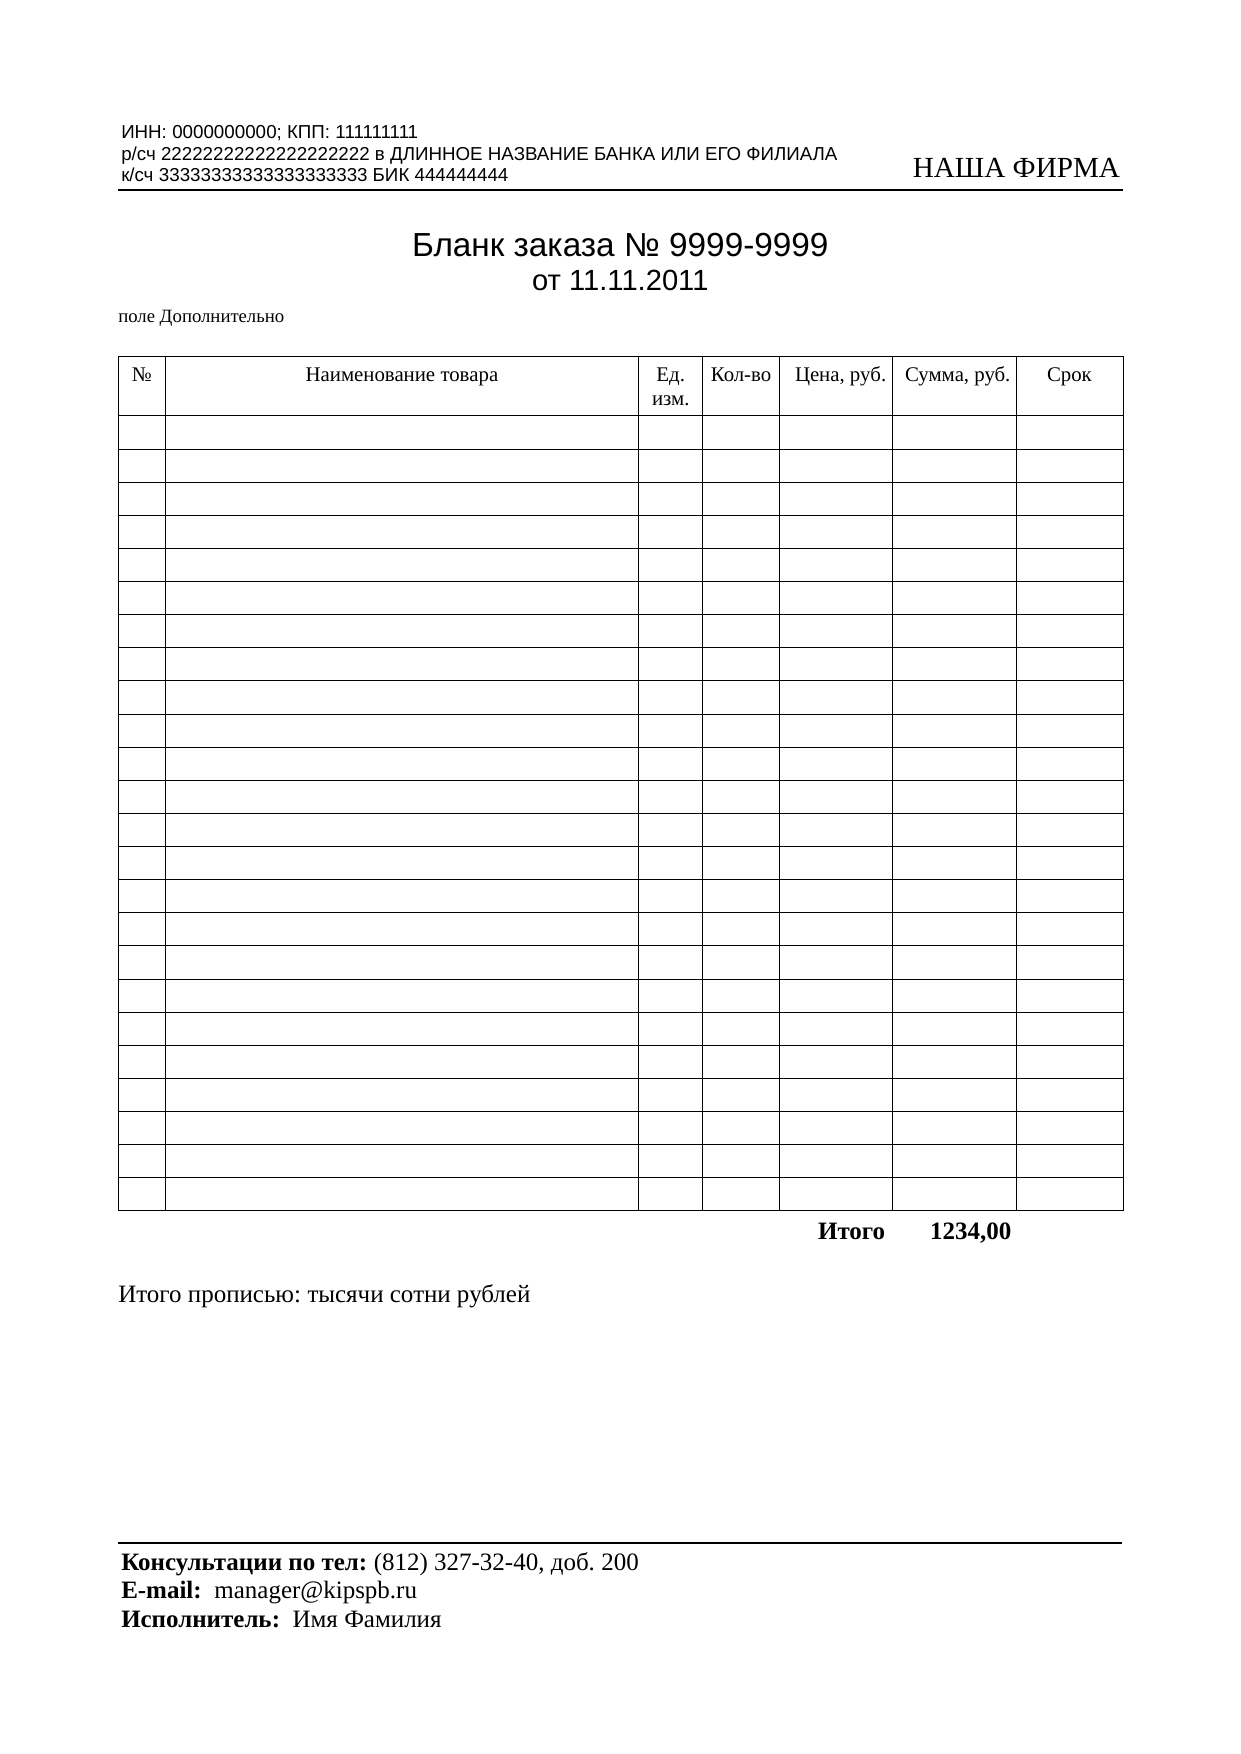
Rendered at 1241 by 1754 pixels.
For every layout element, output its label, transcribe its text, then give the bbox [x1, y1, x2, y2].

table_cell [166, 450, 638, 482]
table_header № [119, 357, 165, 415]
table_cell [119, 1013, 165, 1045]
table_cell [1017, 516, 1123, 548]
table_cell [119, 1112, 165, 1144]
table_cell [1017, 748, 1123, 780]
table_cell [1017, 946, 1123, 978]
table_cell [703, 681, 779, 713]
table_cell [639, 715, 702, 747]
table_cell [639, 748, 702, 780]
table_cell [893, 847, 1016, 879]
table_cell [703, 814, 779, 846]
table_cell [166, 781, 638, 813]
table_cell [639, 1145, 702, 1177]
table_header Срок [1017, 357, 1123, 415]
table_cell [703, 1046, 779, 1078]
table_cell [119, 880, 165, 912]
table_cell [639, 648, 702, 680]
table_cell [893, 748, 1016, 780]
table_cell [703, 847, 779, 879]
table_header ИНН: 0000000000; КПП: 111111111 р/сч 22222222222222222222 в ДЛИННОЕ НАЗВАНИЕ БАНКА ИЛИ ЕГО ФИЛИАЛА к/сч 33333333333333333333 БИК 444444444 [118, 118, 856, 189]
table_cell [703, 913, 779, 945]
table_cell [166, 549, 638, 581]
table_cell [1017, 1046, 1123, 1078]
table_cell [780, 416, 892, 448]
text от 11.11.2011 [118, 263, 1122, 297]
table_header 1234,00 [891, 1211, 1017, 1251]
table_cell [703, 1145, 779, 1177]
table_cell [166, 880, 638, 912]
table_cell [703, 946, 779, 978]
table_cell [119, 681, 165, 713]
table_cell [119, 549, 165, 581]
table_cell [639, 582, 702, 614]
table_cell [1017, 582, 1123, 614]
table_cell [703, 615, 779, 647]
table_cell [639, 1079, 702, 1111]
table_cell [780, 980, 892, 1012]
table_cell [893, 1013, 1016, 1045]
table_cell [119, 781, 165, 813]
table_cell [893, 913, 1016, 945]
table_cell [893, 681, 1016, 713]
table_cell [703, 1178, 779, 1210]
table_cell [119, 1178, 165, 1210]
table_cell [780, 715, 892, 747]
table_cell [1017, 1145, 1123, 1177]
table_cell [639, 980, 702, 1012]
table_cell [780, 880, 892, 912]
table_cell [166, 748, 638, 780]
table_cell [703, 748, 779, 780]
table_cell [703, 781, 779, 813]
table_cell [893, 946, 1016, 978]
table_cell [703, 648, 779, 680]
table_header Ед. изм. [639, 357, 702, 415]
table_header НАША ФИРМА [856, 118, 1123, 189]
table_cell [1017, 847, 1123, 879]
table_cell [1017, 1112, 1123, 1144]
table_cell [703, 1112, 779, 1144]
table_cell [703, 1079, 779, 1111]
table_cell [166, 1145, 638, 1177]
table_cell [119, 980, 165, 1012]
table_cell [1017, 615, 1123, 647]
table_cell [1017, 648, 1123, 680]
table_cell [639, 549, 702, 581]
table_cell [166, 715, 638, 747]
table_cell [780, 549, 892, 581]
table_cell [639, 1046, 702, 1078]
table_cell [119, 416, 165, 448]
table_cell [893, 483, 1016, 515]
table_cell [1017, 1178, 1123, 1210]
table_cell [639, 483, 702, 515]
table_cell [703, 483, 779, 515]
table_header Кол-во [703, 357, 779, 415]
table_cell [639, 781, 702, 813]
table_cell [780, 483, 892, 515]
table_cell [780, 1013, 892, 1045]
table_cell [639, 847, 702, 879]
table_cell [780, 814, 892, 846]
table_cell [780, 648, 892, 680]
table_cell [119, 946, 165, 978]
table_cell [639, 946, 702, 978]
table_cell [166, 980, 638, 1012]
table_cell [639, 1178, 702, 1210]
table_header Итого [781, 1211, 891, 1251]
table_cell [1017, 549, 1123, 581]
table_cell [893, 1145, 1016, 1177]
table_cell [639, 450, 702, 482]
table_cell [119, 715, 165, 747]
table_cell [639, 1112, 702, 1144]
table_header Сумма, руб. [893, 357, 1016, 415]
table_cell [119, 648, 165, 680]
table_cell [639, 814, 702, 846]
table_cell [119, 450, 165, 482]
table_cell [166, 1079, 638, 1111]
table_cell [893, 1079, 1016, 1111]
table_cell [893, 781, 1016, 813]
table_cell [893, 880, 1016, 912]
table_cell [119, 582, 165, 614]
table_cell [1017, 880, 1123, 912]
table_cell [893, 450, 1016, 482]
table_cell [639, 615, 702, 647]
table_cell [780, 1079, 892, 1111]
table_cell [166, 1046, 638, 1078]
table_cell [166, 946, 638, 978]
table_cell [893, 549, 1016, 581]
table_cell [166, 516, 638, 548]
table_cell [780, 516, 892, 548]
table_cell [166, 913, 638, 945]
table_cell [703, 416, 779, 448]
table_cell [1017, 913, 1123, 945]
table_cell [166, 814, 638, 846]
table_cell [780, 450, 892, 482]
table_cell [119, 1145, 165, 1177]
table_cell [639, 516, 702, 548]
table_cell [703, 880, 779, 912]
table_cell [893, 516, 1016, 548]
table_cell [639, 880, 702, 912]
table_cell [780, 1046, 892, 1078]
table_cell [166, 1013, 638, 1045]
table_cell [1017, 980, 1123, 1012]
table_cell [166, 1178, 638, 1210]
table_cell [119, 483, 165, 515]
table_cell [780, 1145, 892, 1177]
table_cell [780, 913, 892, 945]
table_cell [893, 715, 1016, 747]
table_cell [1017, 416, 1123, 448]
table_cell [166, 615, 638, 647]
table_cell [639, 1013, 702, 1045]
table_cell [893, 1178, 1016, 1210]
table_cell [893, 814, 1016, 846]
table_cell [639, 913, 702, 945]
table_cell [166, 483, 638, 515]
table_cell [780, 781, 892, 813]
table_cell [780, 582, 892, 614]
table_cell [1017, 483, 1123, 515]
table_cell [119, 516, 165, 548]
table_cell [639, 416, 702, 448]
table_header Наименование товара [166, 357, 638, 415]
table_cell [703, 549, 779, 581]
table_cell [703, 450, 779, 482]
table_cell [780, 946, 892, 978]
table_cell [119, 847, 165, 879]
table_cell [780, 615, 892, 647]
table_header Цена, руб. [780, 357, 892, 415]
table_cell [893, 416, 1016, 448]
table_cell [780, 1112, 892, 1144]
table_cell [1017, 1013, 1123, 1045]
table_cell [780, 1178, 892, 1210]
table_cell [1017, 814, 1123, 846]
table_cell [893, 1112, 1016, 1144]
table_cell [1017, 715, 1123, 747]
table_cell [1017, 781, 1123, 813]
table_cell [119, 615, 165, 647]
table_cell [166, 648, 638, 680]
table_cell [780, 748, 892, 780]
table_cell [893, 980, 1016, 1012]
text поле Дополнительно [118, 297, 1122, 326]
table_cell [780, 681, 892, 713]
table_cell [1017, 1079, 1123, 1111]
table_cell [119, 1046, 165, 1078]
table_cell [166, 847, 638, 879]
table_cell [703, 1013, 779, 1045]
table_cell [119, 748, 165, 780]
table_cell [1017, 681, 1123, 713]
table_cell [703, 516, 779, 548]
table_cell [893, 648, 1016, 680]
table_cell [166, 1112, 638, 1144]
table_cell [893, 582, 1016, 614]
table_cell [893, 1046, 1016, 1078]
table_cell [703, 980, 779, 1012]
table_cell [119, 814, 165, 846]
table_cell [1017, 450, 1123, 482]
table_cell [639, 681, 702, 713]
table_cell [703, 715, 779, 747]
text Итого прописью: тысячи сотни рублей [118, 1279, 1122, 1308]
table_cell [119, 1079, 165, 1111]
table_cell [780, 847, 892, 879]
table_cell [703, 582, 779, 614]
table_cell [166, 681, 638, 713]
text Бланк заказа № 9999-9999 [118, 225, 1122, 263]
table_cell [893, 615, 1016, 647]
table_cell [119, 913, 165, 945]
table_cell [166, 416, 638, 448]
table_cell [166, 582, 638, 614]
